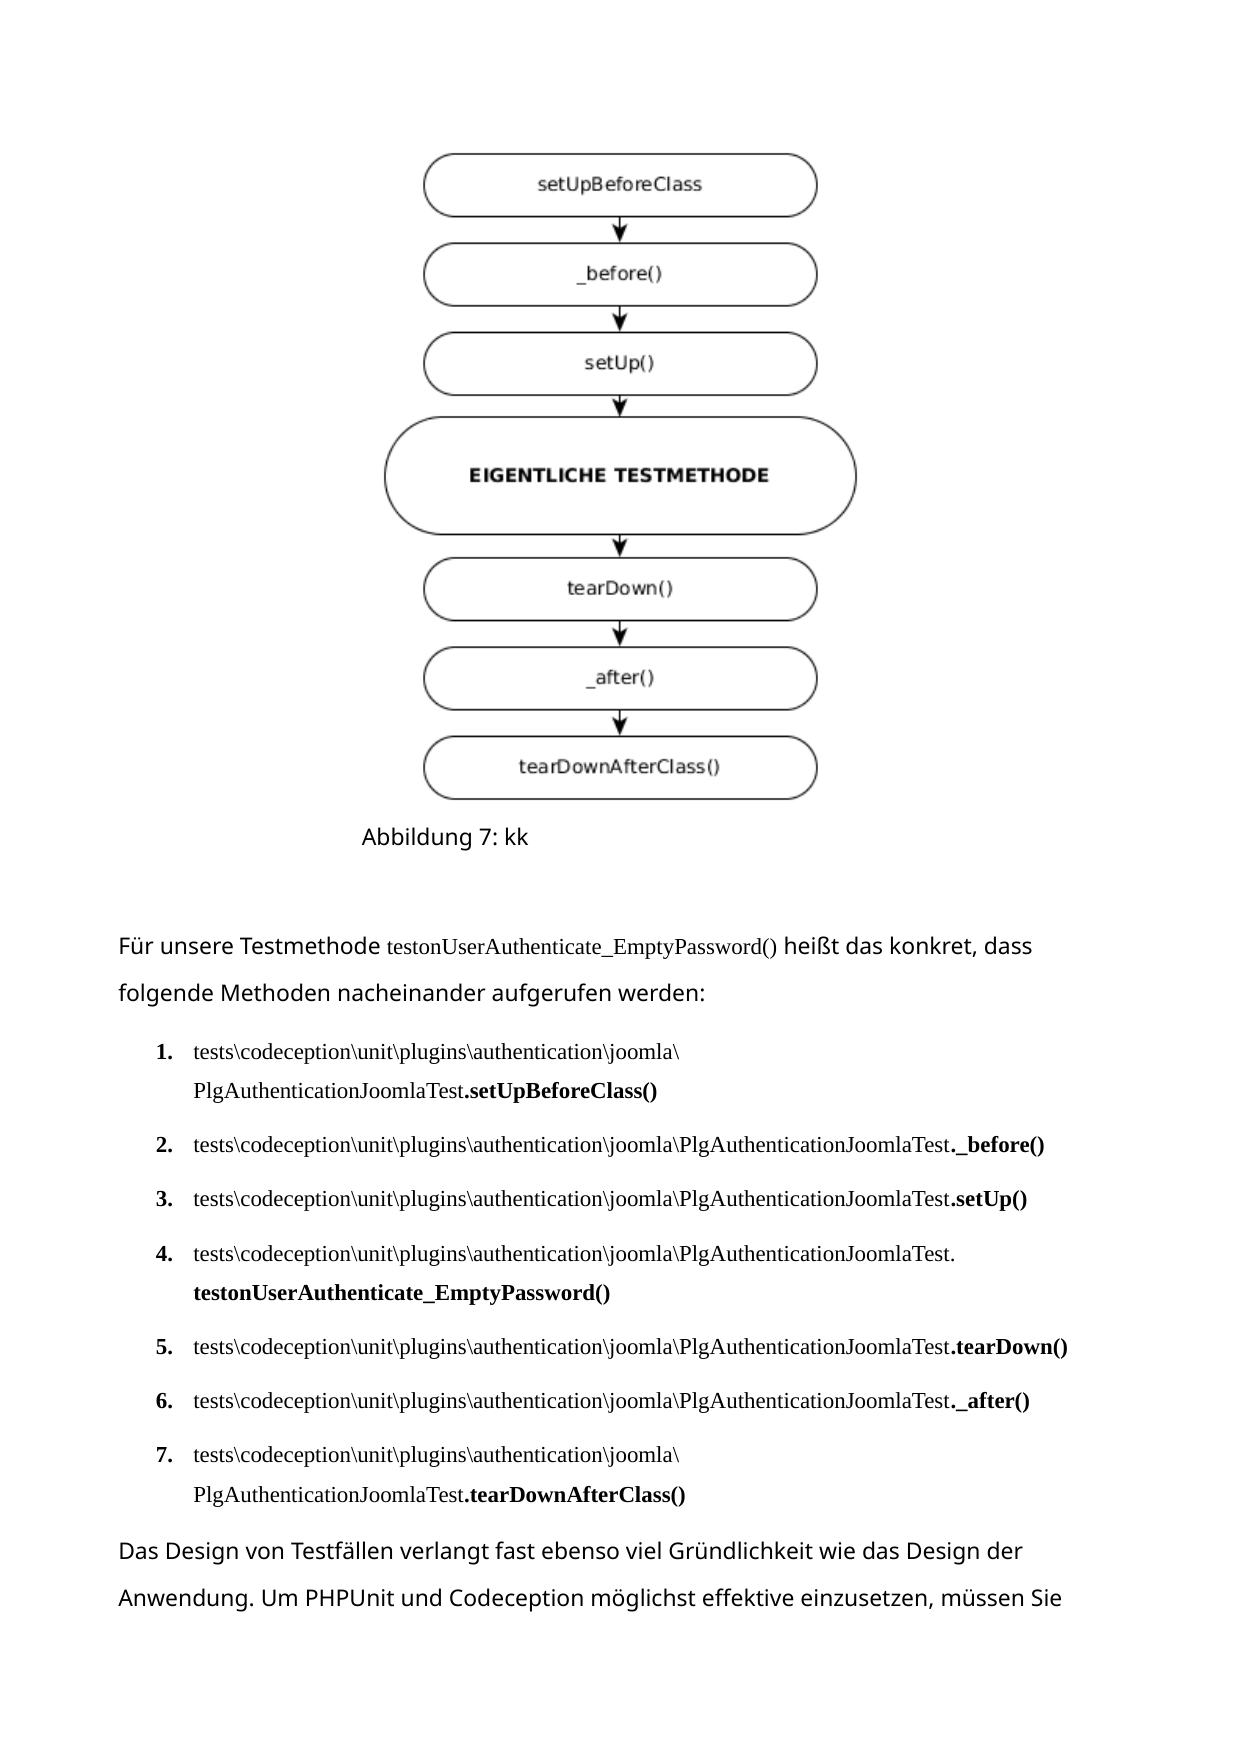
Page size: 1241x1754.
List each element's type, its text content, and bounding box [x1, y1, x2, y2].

list tests\codeception\unit\plugins\authentication\joomla\PlgAuthenticationJoomlaTest. testonUserAuthenticate_EmptyPassword() [156, 1239, 1122, 1305]
picture [361, 130, 879, 822]
list tests\codeception\unit\plugins\authentication\joomla\PlgAuthenticationJoomlaTest._after() [156, 1387, 1122, 1413]
text Das Design von Testfällen verlangt fast ebenso viel Gründlichkeit wie das Design der Anwendung. Um PHPUnit und Codeception möglichst effektive einzusetzen, müssen Sie [118, 1535, 1122, 1613]
text Abbildung 7: kk [362, 822, 879, 852]
list tests\codeception\unit\plugins\authentication\joomla\PlgAuthenticationJoomlaTest.tearDown() [156, 1333, 1122, 1359]
text Für unsere Testmethode testonUserAuthenticate_EmptyPassword() heißt das konkret, dass folgende Methoden nacheinander aufgerufen werden: [118, 929, 1122, 1008]
list tests\codeception\unit\plugins\authentication\joomla\PlgAuthenticationJoomlaTest.setUpBeforeClass() [156, 1038, 1122, 1104]
list tests\codeception\unit\plugins\authentication\joomla\PlgAuthenticationJoomlaTest.tearDownAfterClass() [156, 1441, 1122, 1507]
list tests\codeception\unit\plugins\authentication\joomla\PlgAuthenticationJoomlaTest.setUp() [156, 1186, 1122, 1212]
list tests\codeception\unit\plugins\authentication\joomla\PlgAuthenticationJoomlaTest._before() [156, 1131, 1122, 1158]
